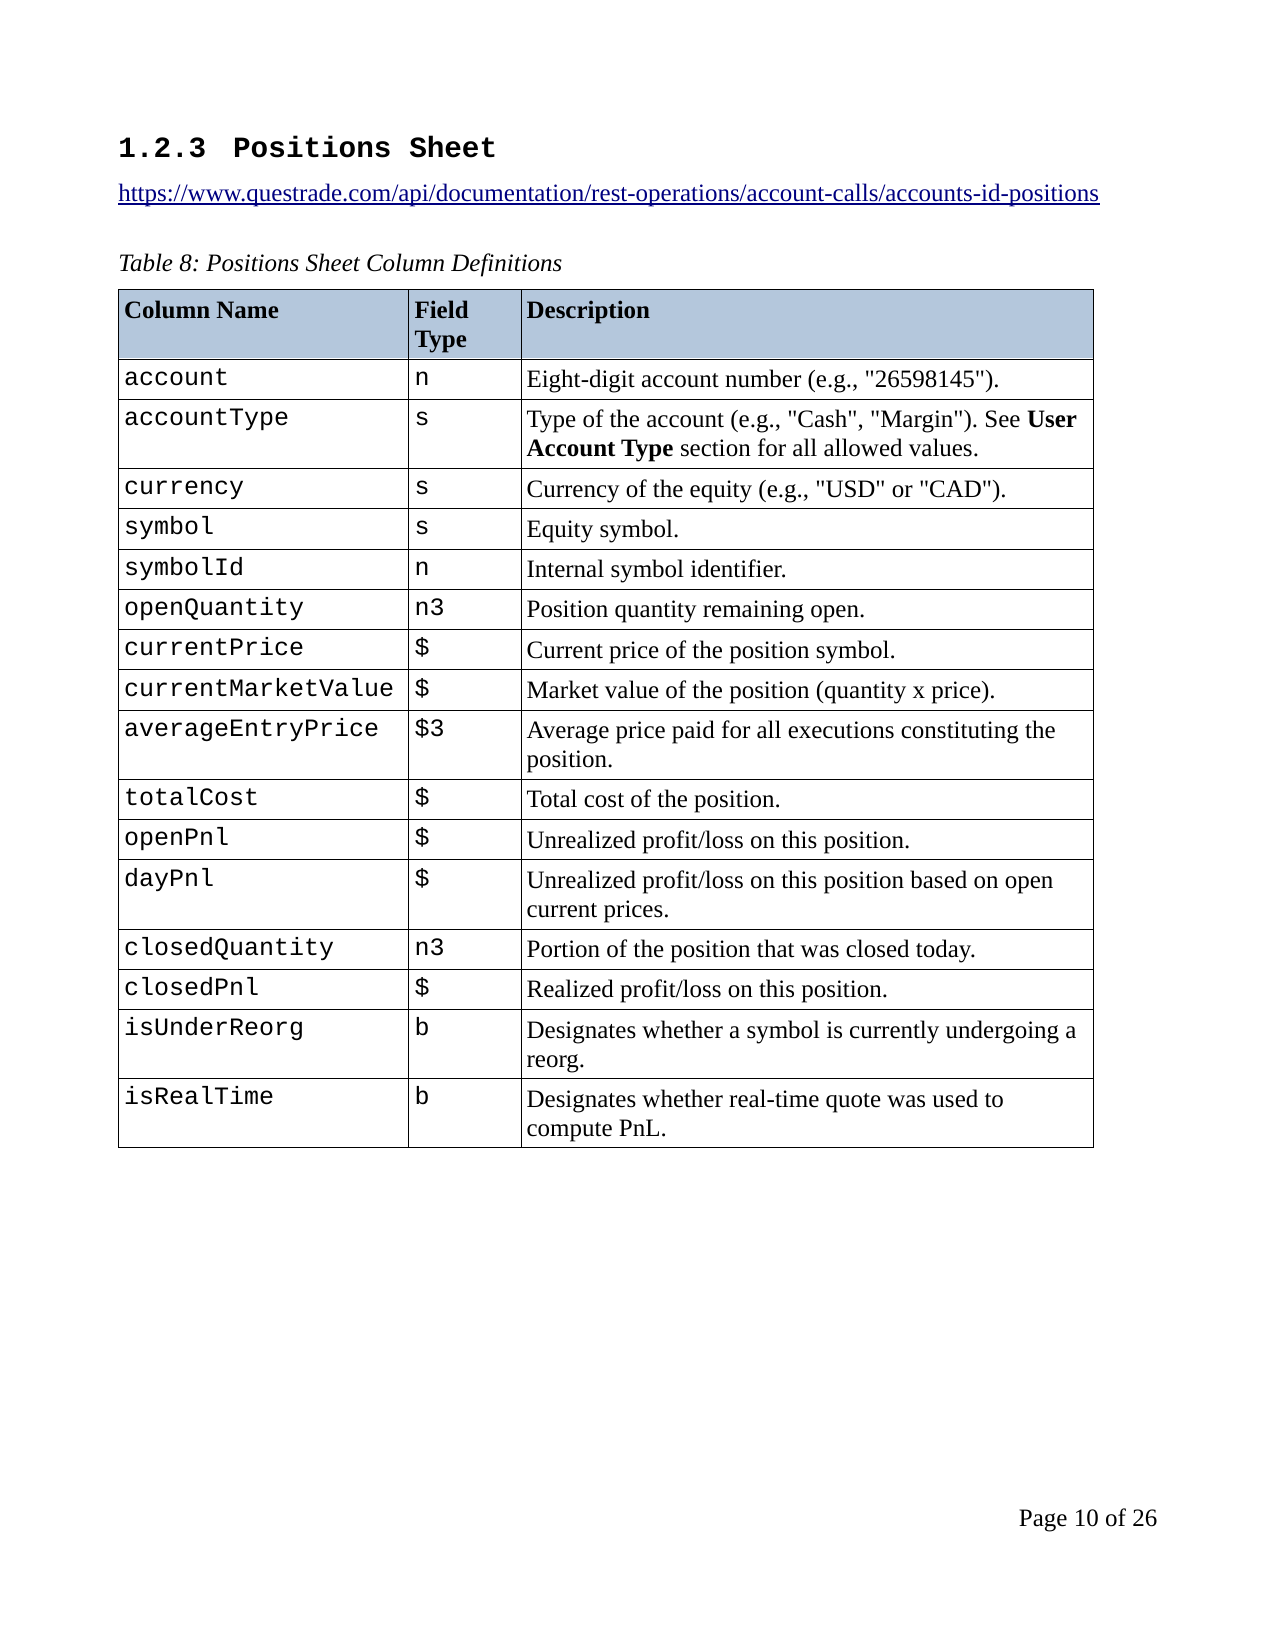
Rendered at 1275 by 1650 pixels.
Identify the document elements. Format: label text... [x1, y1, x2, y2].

subtitle 1.2.3 Positions Sheet [118, 133, 1157, 166]
table_cell dayPnl [119, 860, 408, 928]
table_cell s [409, 469, 521, 508]
table_cell Realized profit/loss on this position. [522, 970, 1093, 1009]
table_header Description [522, 290, 1093, 358]
table_cell isUnderReorg [119, 1010, 408, 1078]
table_cell Type of the account (e.g., "Cash", "Margin"). See User Account Type section for all allowed values. [522, 400, 1093, 468]
table_cell openQuantity [119, 590, 408, 629]
table_cell currency [119, 469, 408, 508]
table_cell Market value of the position (quantity x price). [522, 670, 1093, 710]
table_cell averageEntryPrice [119, 711, 408, 779]
table_cell n [409, 550, 521, 589]
table_cell Total cost of the position. [522, 780, 1093, 819]
table_cell $ [409, 820, 521, 859]
table_cell account [119, 360, 408, 399]
table_cell symbol [119, 509, 408, 548]
table_cell $ [409, 630, 521, 669]
table_cell Unrealized profit/loss on this position. [522, 820, 1093, 859]
table_cell symbolId [119, 550, 408, 589]
table_cell Unrealized profit/loss on this position based on open current prices. [522, 860, 1093, 928]
table_cell $3 [409, 711, 521, 779]
table_cell Position quantity remaining open. [522, 590, 1093, 629]
table_cell n3 [409, 930, 521, 969]
table_cell $ [409, 780, 521, 819]
table_cell $ [409, 860, 521, 928]
table_cell Average price paid for all executions constituting the position. [522, 711, 1093, 779]
table_cell Portion of the position that was closed today. [522, 930, 1093, 969]
table_cell closedQuantity [119, 930, 408, 969]
table_cell Current price of the position symbol. [522, 630, 1093, 669]
text https://www.questrade.com/api/documentation/rest-operations/account-calls/accounts-id-positions [118, 178, 1157, 207]
table_cell openPnl [119, 820, 408, 859]
table_cell $ [409, 670, 521, 710]
table_cell Designates whether real-time quote was used to compute PnL. [522, 1079, 1093, 1147]
table_cell s [409, 400, 521, 468]
table_cell $ [409, 970, 521, 1009]
table_cell accountType [119, 400, 408, 468]
table_cell b [409, 1079, 521, 1147]
table_cell s [409, 509, 521, 548]
table_cell n [409, 360, 521, 399]
table_cell Eight-digit account number (e.g., "26598145"). [522, 360, 1093, 399]
table_header Field Type [409, 290, 521, 358]
table_header Column Name [119, 290, 408, 358]
table_cell n3 [409, 590, 521, 629]
text Table 8: Positions Sheet Column Definitions [118, 248, 1157, 277]
table_cell b [409, 1010, 521, 1078]
table_cell currentPrice [119, 630, 408, 669]
table_cell Equity symbol. [522, 509, 1093, 548]
table_cell closedPnl [119, 970, 408, 1009]
table_cell Currency of the equity (e.g., "USD" or "CAD"). [522, 469, 1093, 508]
table_cell Designates whether a symbol is currently undergoing a reorg. [522, 1010, 1093, 1078]
table_cell isRealTime [119, 1079, 408, 1147]
table_cell totalCost [119, 780, 408, 819]
table_cell Internal symbol identifier. [522, 550, 1093, 589]
table_cell currentMarketValue [119, 670, 408, 710]
